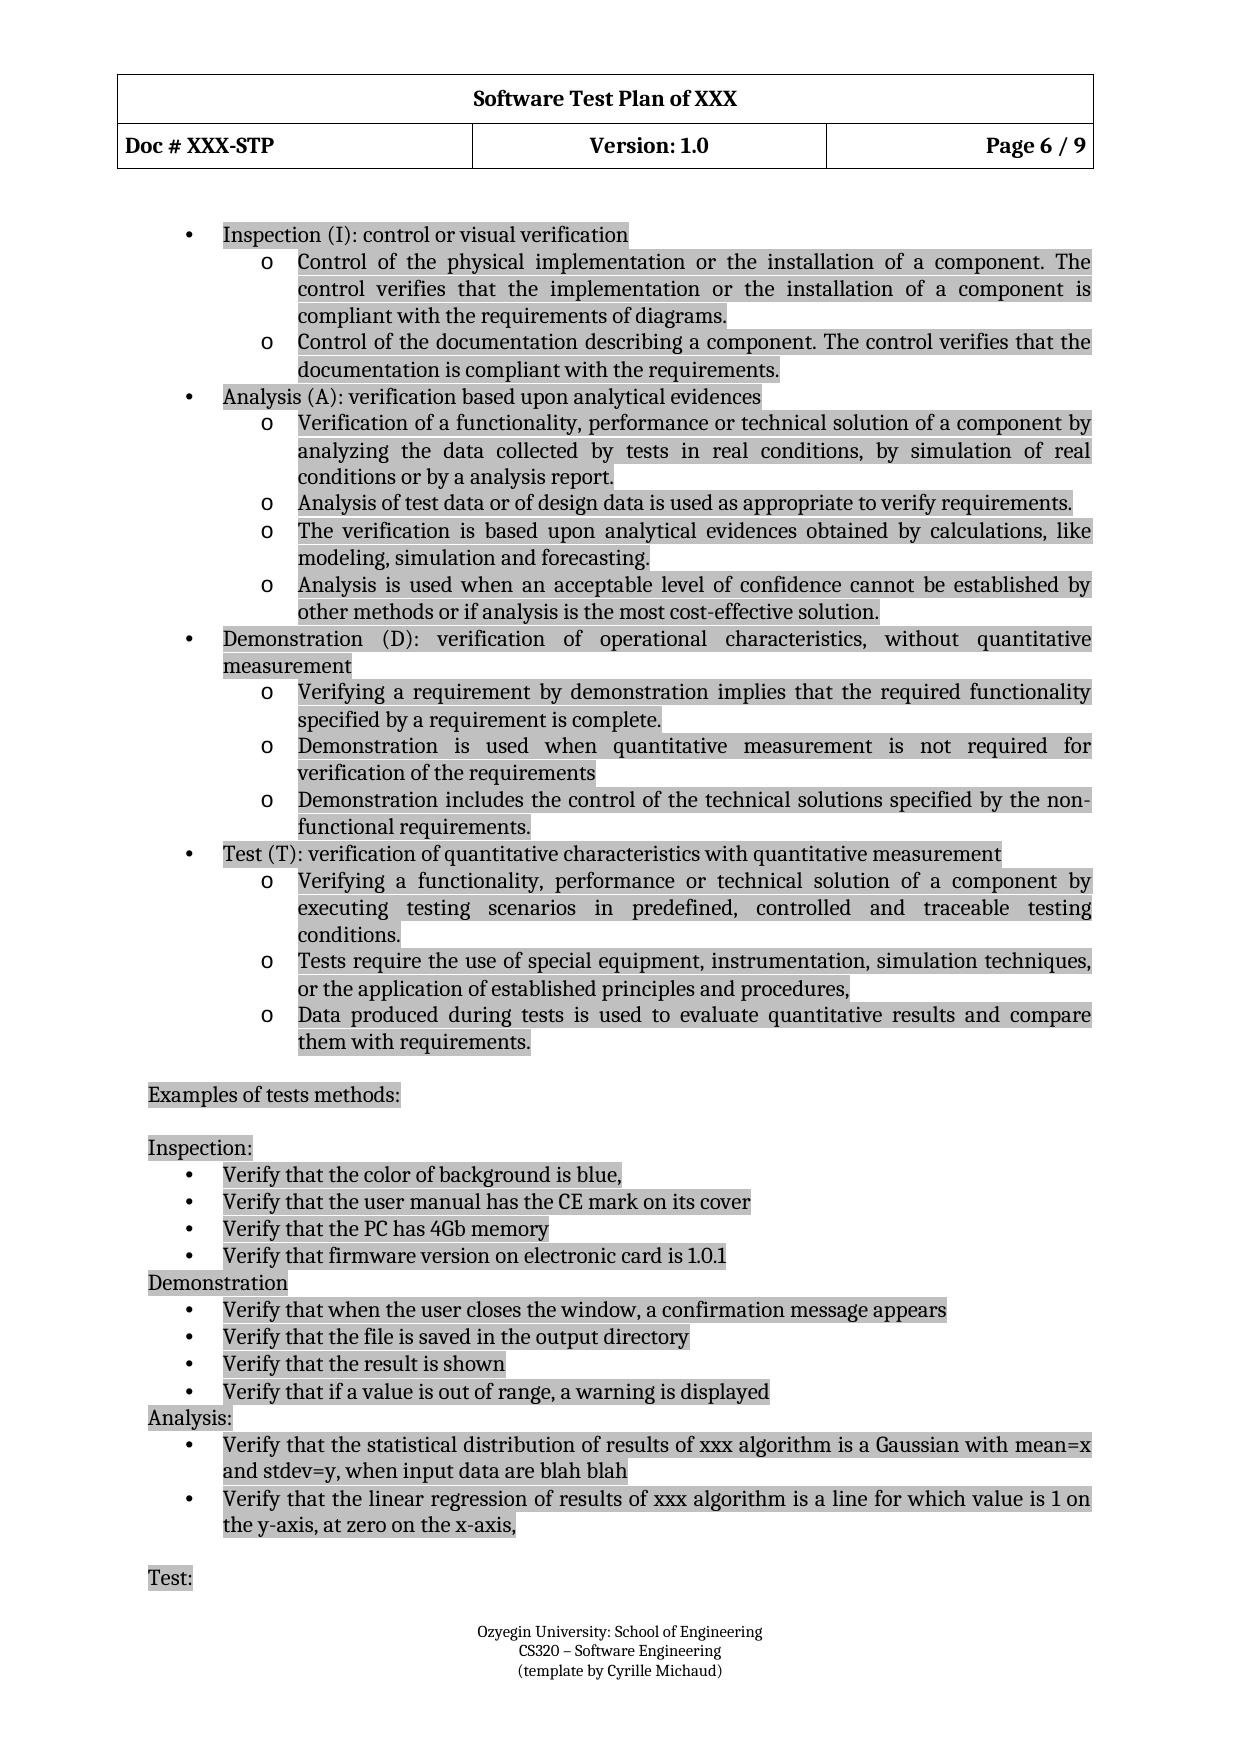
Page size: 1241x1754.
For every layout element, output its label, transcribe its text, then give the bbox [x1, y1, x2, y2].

text Demonstration [148, 1270, 1092, 1296]
list Verify that the linear regression of results of xxx algorithm is a line for which value is 1 on the y-axis, at zero on the x-axis, [185, 1485, 1092, 1538]
list Test (T): verification of quantitative characteristics with quantitative measurement [185, 840, 1092, 868]
list Control of the physical implementation or the installation of a component. The control verifies that the implementation or the installation of a component is compliant with the requirements of diagrams. [260, 249, 1092, 329]
list Control of the documentation describing a component. The control verifies that the documentation is compliant with the requirements. [260, 329, 1092, 383]
list The verification is based upon analytical evidences obtained by calculations, like modeling, simulation and forecasting. [260, 518, 1092, 571]
list Demonstration includes the control of the technical solutions specified by the non-functional requirements. [260, 787, 1092, 840]
list Inspection (I): control or visual verification [185, 221, 1092, 249]
list Demonstration is used when quantitative measurement is not required for verification of the requirements [260, 733, 1092, 787]
text Analysis: [148, 1405, 1092, 1431]
list Verify that if a value is out of range, a warning is displayed [185, 1378, 1092, 1405]
list Analysis (A): verification based upon analytical evidences [185, 383, 1092, 410]
list Verify that the statistical distribution of results of xxx algorithm is a Gaussian with mean=x and stdev=y, when input data are blah blah [185, 1431, 1092, 1485]
list Analysis is used when an acceptable level of confidence cannot be established by other methods or if analysis is the most cost-effective solution. [260, 571, 1092, 625]
list Verify that the file is saved in the output directory [185, 1323, 1092, 1350]
list Verify that the result is shown [185, 1350, 1092, 1378]
list Demonstration (D): verification of operational characteristics, without quantitative measurement [185, 625, 1092, 679]
list Verify that the user manual has the CE mark on its cover [185, 1188, 1092, 1215]
list Verify that the PC has 4Gb memory [185, 1215, 1092, 1242]
text Examples of tests methods: [148, 1082, 1092, 1108]
text Test: [148, 1564, 1092, 1591]
list Analysis of test data or of design data is used as appropriate to verify requirements. [260, 490, 1092, 518]
list Verification of a functionality, performance or technical solution of a component by analyzing the data collected by tests in real conditions, by simulation of real conditions or by a analysis report. [260, 410, 1092, 490]
list Tests require the use of special equipment, instrumentation, simulation techniques, or the application of established principles and procedures, [260, 948, 1092, 1002]
text Inspection: [148, 1134, 1092, 1161]
list Verify that when the user closes the window, a confirmation message appears [185, 1296, 1092, 1323]
list Verify that the color of background is blue, [185, 1161, 1092, 1188]
list Verifying a functionality, performance or technical solution of a component by executing testing scenarios in predefined, controlled and traceable testing conditions. [260, 868, 1092, 948]
list Data produced during tests is used to evaluate quantitative results and compare them with requirements. [260, 1002, 1092, 1056]
list Verify that firmware version on electronic card is 1.0.1 [185, 1242, 1092, 1270]
list Verifying a requirement by demonstration implies that the required functionality specified by a requirement is complete. [260, 679, 1092, 733]
